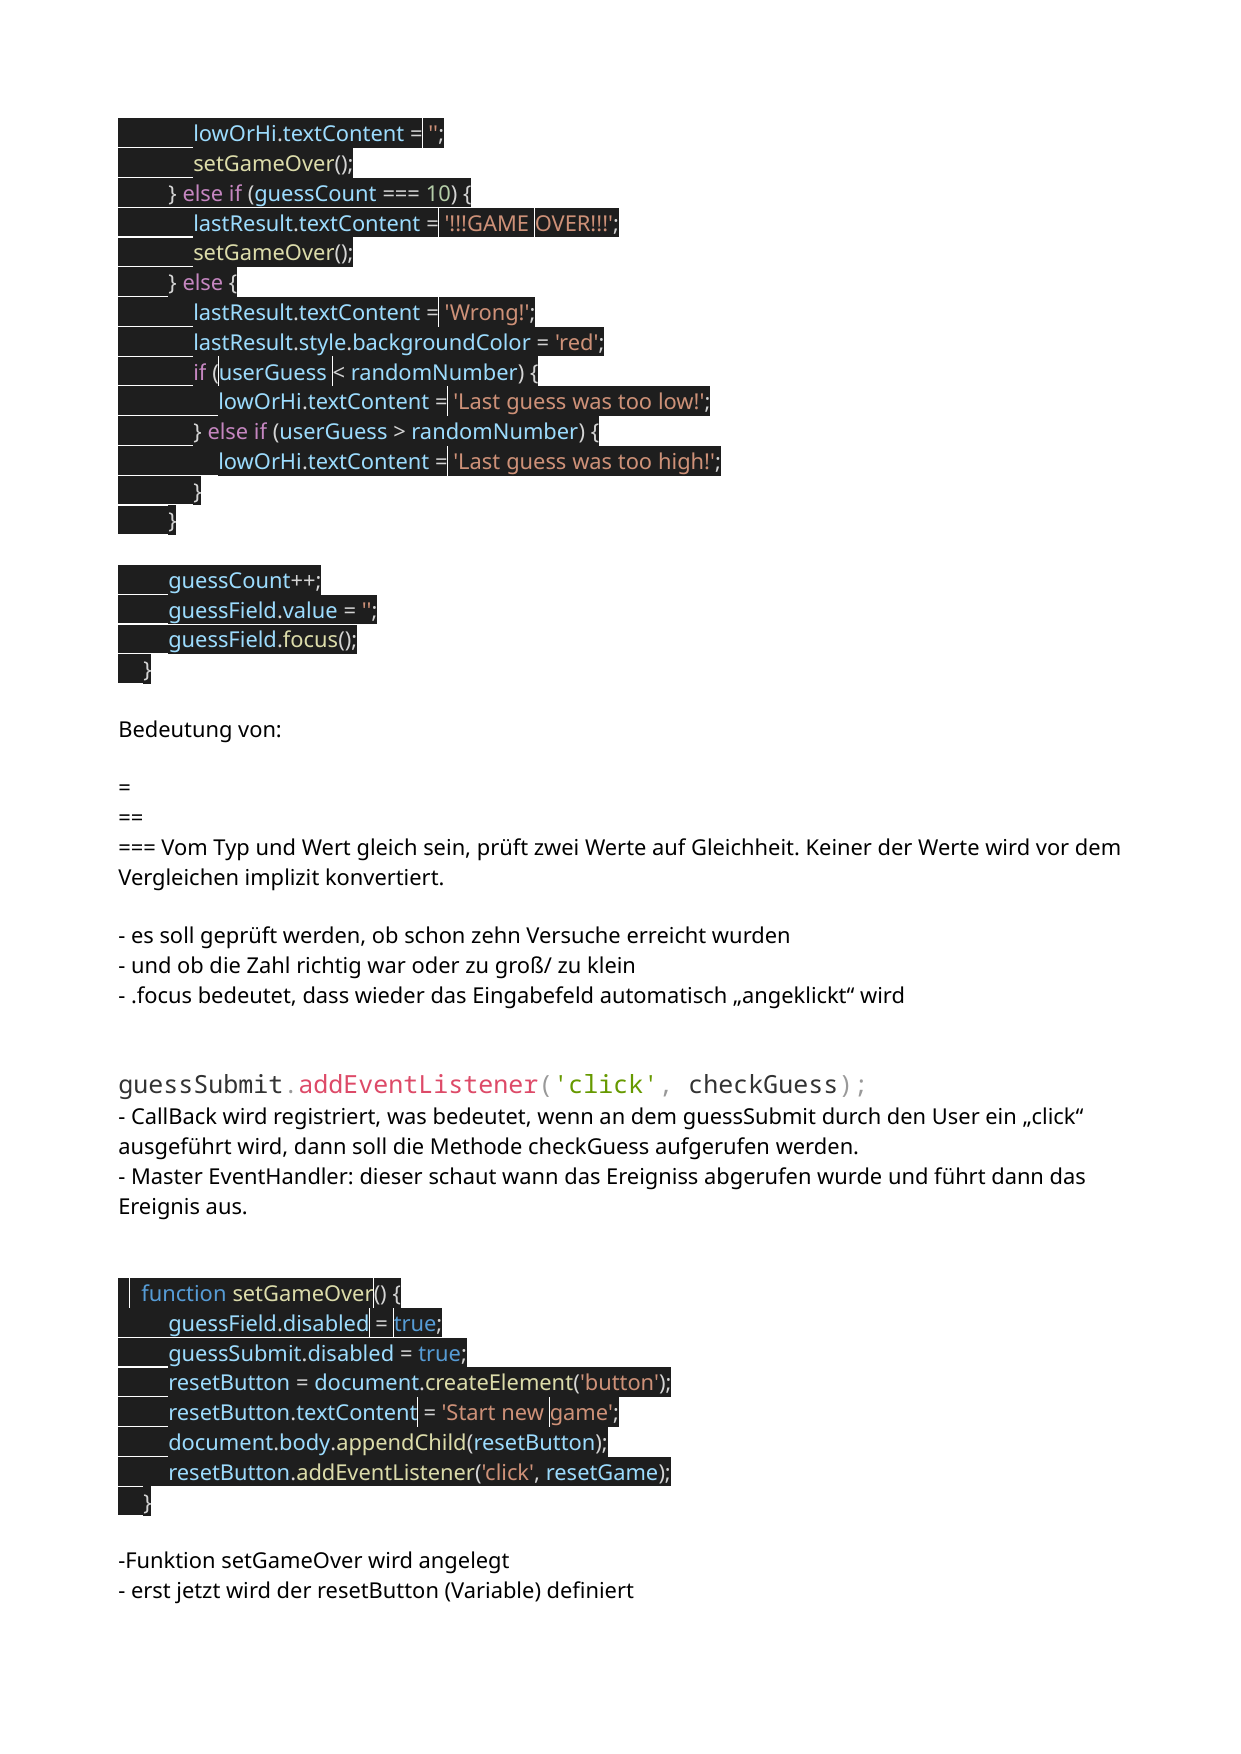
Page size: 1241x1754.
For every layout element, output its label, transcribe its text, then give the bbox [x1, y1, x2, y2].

text = [118, 772, 1122, 802]
text lastResult.textContent = 'Wrong!'; [118, 297, 1122, 327]
text - erst jetzt wird der resetButton (Variable) definiert [118, 1575, 1122, 1604]
text -Funktion setGameOver wird angelegt [118, 1545, 1122, 1575]
text setGameOver(); [118, 237, 1122, 267]
text guessField.value = ''; [118, 595, 1122, 624]
text resetButton.addEventListener('click', resetGame); [118, 1457, 1122, 1486]
text setGameOver(); [118, 148, 1122, 178]
text Bedeutung von: [118, 714, 1122, 744]
text document.body.appendChild(resetButton); [118, 1427, 1122, 1457]
text - .focus bedeutet, dass wieder das Eingabefeld automatisch „angeklickt“ wird [118, 980, 1122, 1010]
text resetButton = document.createElement('button'); [118, 1367, 1122, 1397]
text lowOrHi.textContent = 'Last guess was too high!'; [118, 446, 1122, 476]
text resetButton.textContent = 'Start new game'; [118, 1397, 1122, 1427]
text == [118, 802, 1122, 832]
text - Master EventHandler: dieser schaut wann das Ereigniss abgerufen wurde und führt dann das Ereignis aus. [118, 1161, 1122, 1220]
text } [118, 1486, 1122, 1516]
text lastResult.style.backgroundColor = 'red'; [118, 327, 1122, 356]
text } else { [118, 267, 1122, 297]
text } else if (guessCount === 10) { [118, 178, 1122, 207]
text } [118, 505, 1122, 535]
text guessCount++; [118, 565, 1122, 595]
text if (userGuess < randomNumber) { [118, 356, 1122, 386]
text function setGameOver() { [118, 1278, 1122, 1308]
text lowOrHi.textContent = 'Last guess was too low!'; [118, 386, 1122, 416]
text guessSubmit.addEventListener('click', checkGuess); [118, 1067, 1122, 1101]
text lowOrHi.textContent = ''; [118, 118, 1122, 148]
text } [118, 476, 1122, 505]
text - und ob die Zahl richtig war oder zu groß/ zu klein [118, 950, 1122, 980]
text lastResult.textContent = '!!!GAME OVER!!!'; [118, 207, 1122, 237]
text } [118, 654, 1122, 684]
text guessField.focus(); [118, 624, 1122, 654]
text } else if (userGuess > randomNumber) { [118, 416, 1122, 446]
text guessField.disabled = true; [118, 1308, 1122, 1337]
text === Vom Typ und Wert gleich sein, prüft zwei Werte auf Gleichheit. Keiner der Werte wird vor dem Vergleichen implizit konvertiert. [118, 832, 1122, 892]
text guessSubmit.disabled = true; [118, 1337, 1122, 1367]
text - es soll geprüft werden, ob schon zehn Versuche erreicht wurden [118, 920, 1122, 950]
text - CallBack wird registriert, was bedeutet, wenn an dem guessSubmit durch den User ein „click“ ausgeführt wird, dann soll die Methode checkGuess aufgerufen werden. [118, 1101, 1122, 1161]
